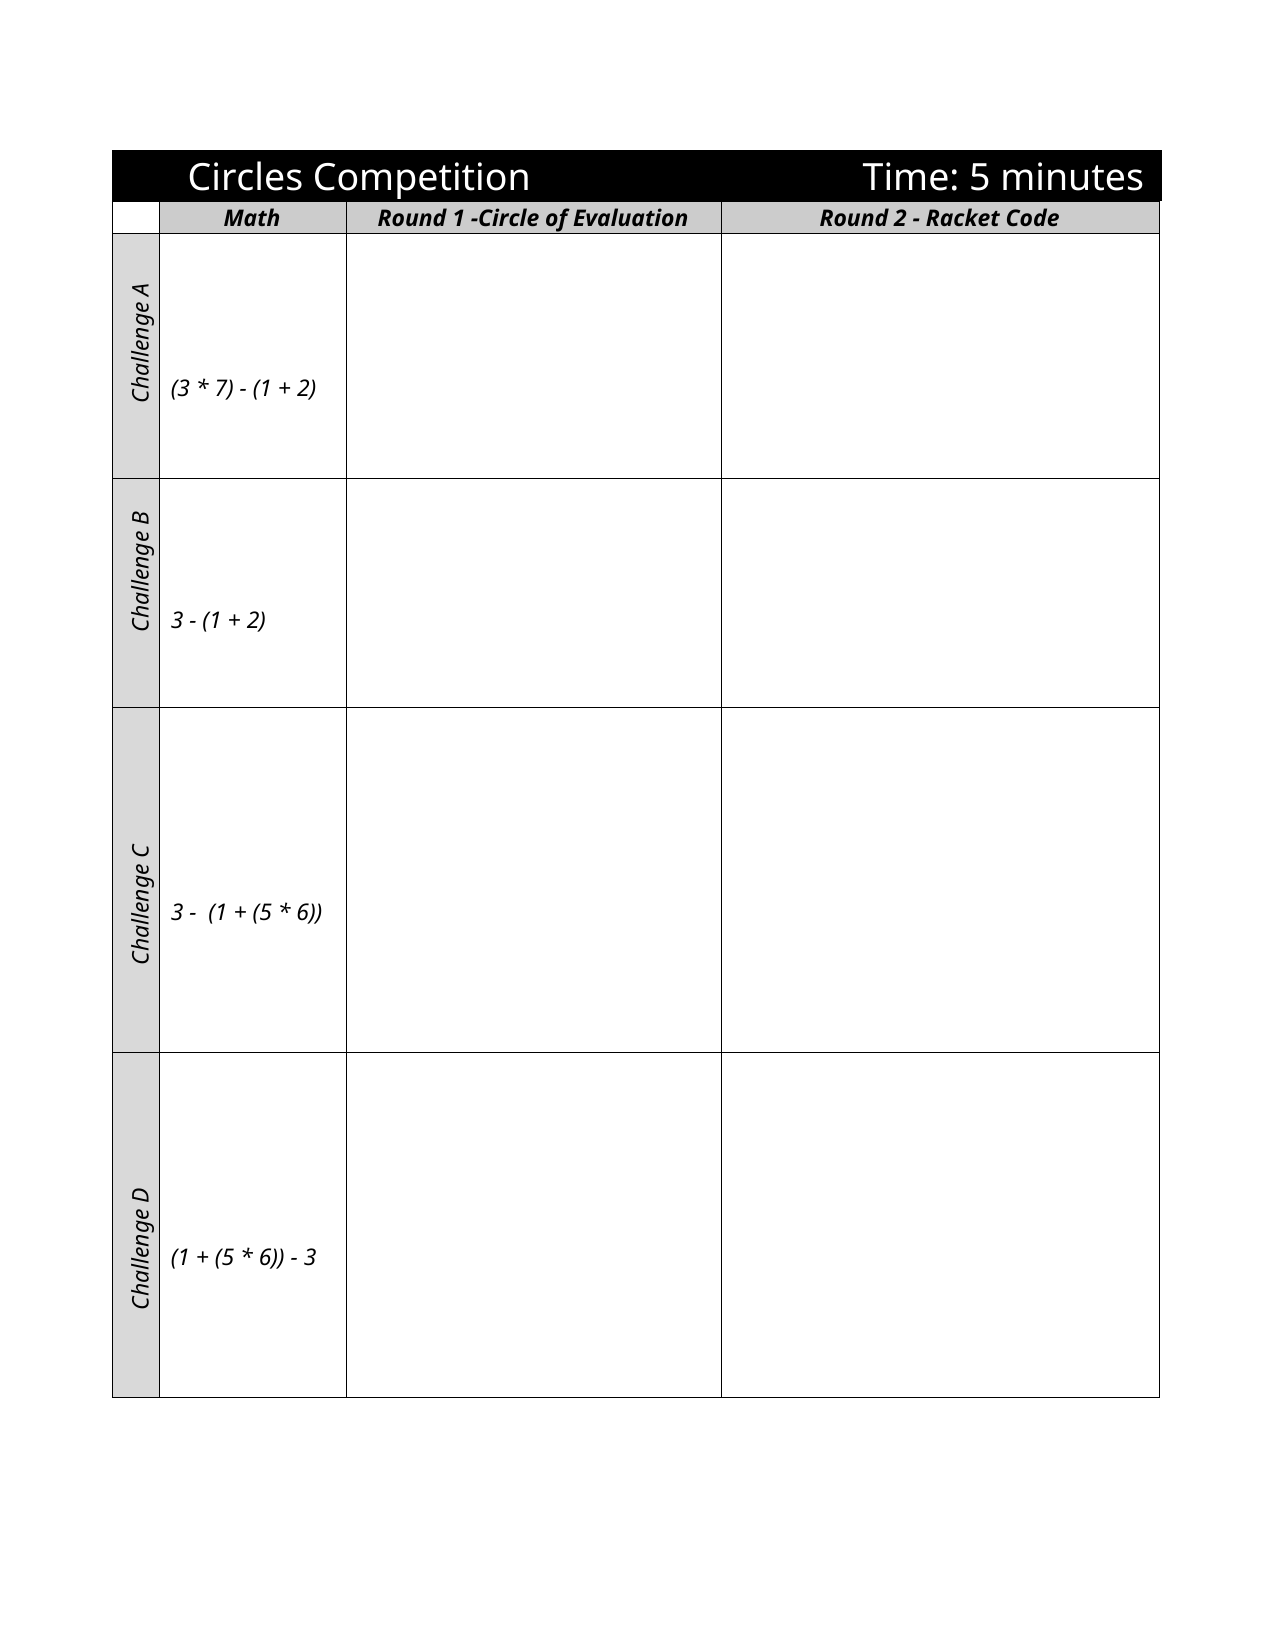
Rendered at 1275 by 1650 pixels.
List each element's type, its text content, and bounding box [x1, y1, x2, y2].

table_cell 3 - (1 + (5 * 6)) [160, 708, 346, 1052]
table_cell Challenge A [113, 234, 159, 478]
table_header Math [160, 202, 346, 233]
table_cell Challenge D [113, 1053, 159, 1397]
table_cell [722, 1053, 1159, 1397]
table_cell [722, 479, 1159, 707]
table_cell [722, 708, 1159, 1052]
table_cell 3 - (1 + 2) [160, 479, 346, 707]
table_cell (1 + (5 * 6)) - 3 [160, 1053, 346, 1397]
table_cell Challenge B [113, 479, 159, 707]
table_cell [347, 234, 721, 478]
table_cell [722, 234, 1159, 478]
table_cell Challenge C [113, 708, 159, 1052]
table_header Round 1 -Circle of Evaluation [347, 202, 721, 233]
subtitle Circles Competition Time: 5 minutes [112, 150, 1162, 201]
table_cell [347, 479, 721, 707]
table_cell (3 * 7) - (1 + 2) [160, 234, 346, 478]
table_header Round 2 - Racket Code [722, 202, 1159, 233]
table_cell [347, 708, 721, 1052]
table_header [113, 202, 159, 233]
table_cell [347, 1053, 721, 1397]
